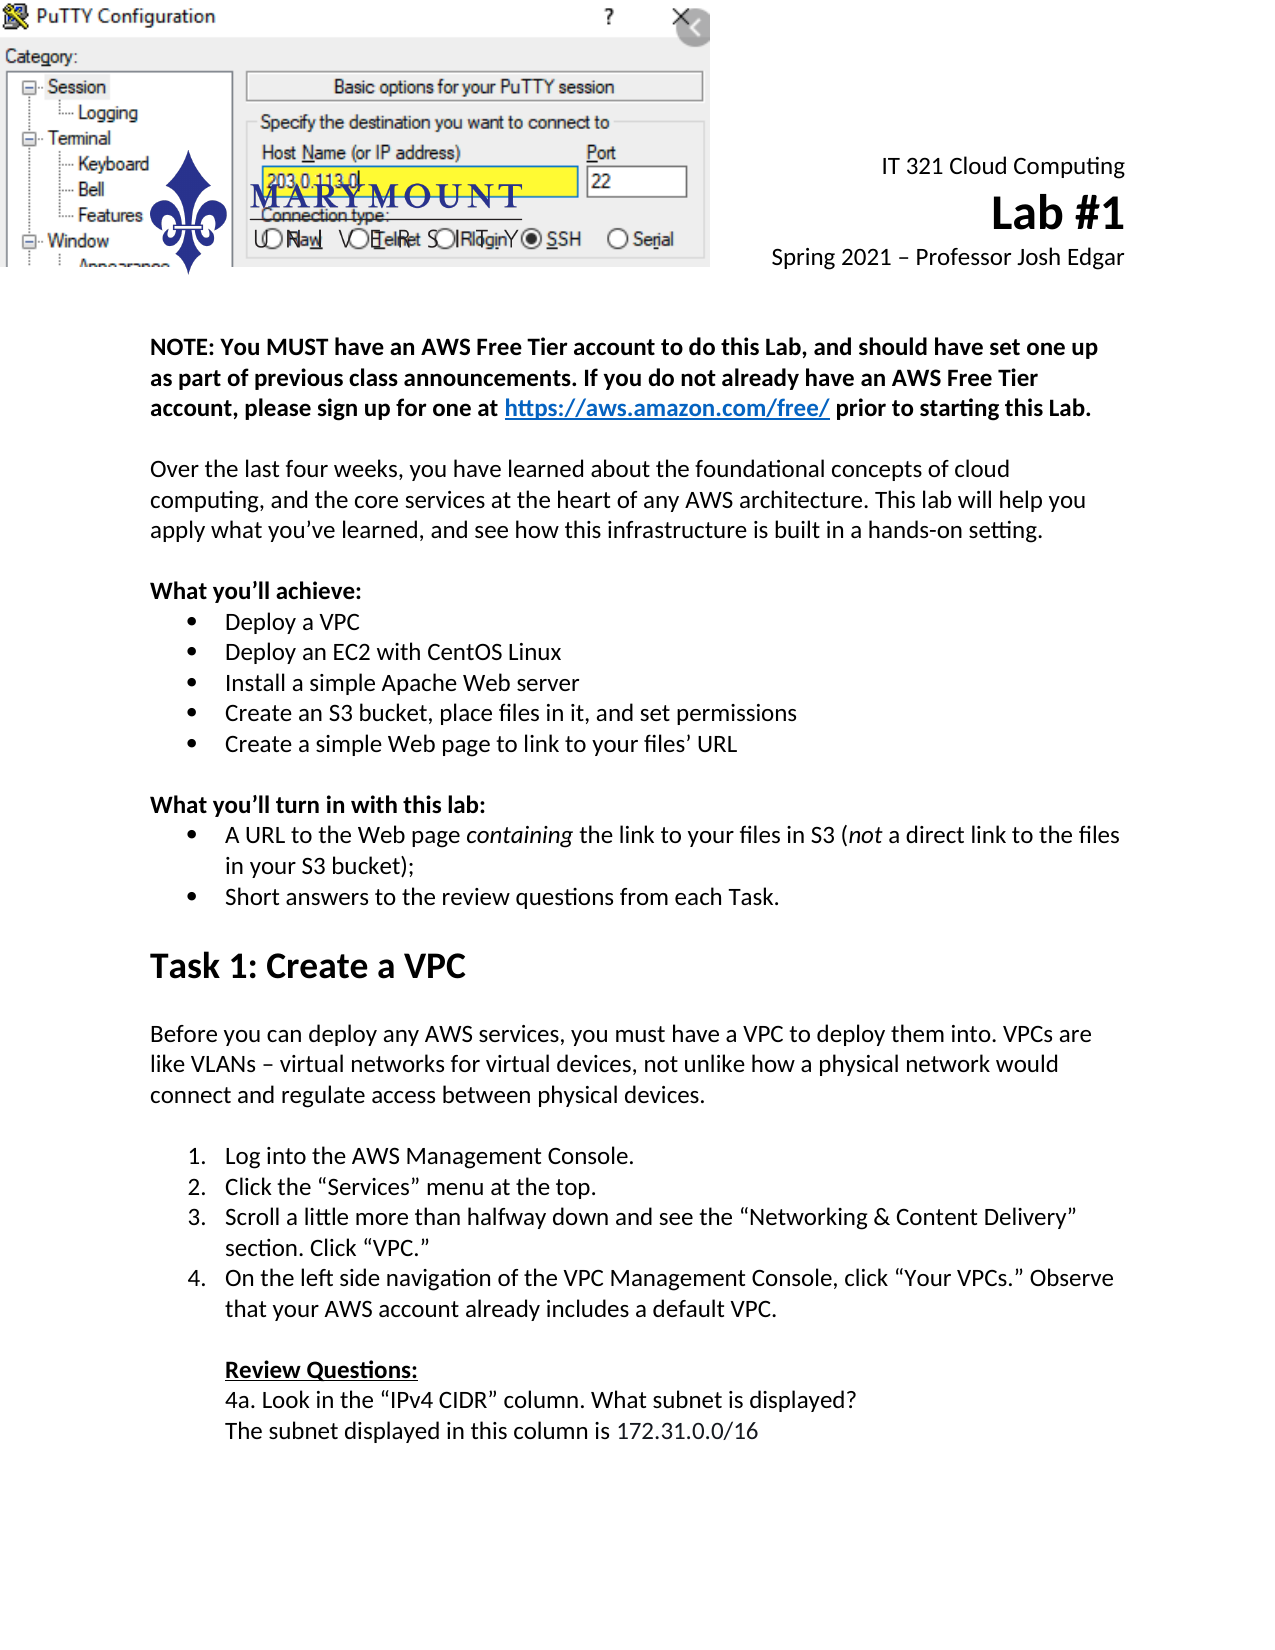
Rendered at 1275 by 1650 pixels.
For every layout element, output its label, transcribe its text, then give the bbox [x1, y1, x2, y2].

text The subnet displayed in this column is 172.31.0.0/16 [225, 1415, 1125, 1445]
list Deploy an EC2 with CentOS Linux [187, 637, 1125, 667]
text Task 1: Create a VPC [150, 942, 1125, 988]
list Log into the AWS Management Console. [187, 1140, 1125, 1171]
text Before you can deploy any AWS services, you must have a VPC to deploy them into. VPCs are like VLANs – virtual networks for virtual devices, not unlike how a physical network would connect and regulate access between physical devices. [150, 1018, 1125, 1110]
list Install a simple Apache Web server [187, 667, 1125, 698]
picture [0, 0, 710, 267]
text Review Questions: 4a. Look in the “IPv4 CIDR” column. What subnet is displayed? [225, 1354, 1125, 1415]
list Click the “Services” menu at the top. [187, 1171, 1125, 1201]
text Over the last four weeks, you have learned about the foundational concepts of cloud computing, and the core services at the heart of any AWS architecture. This lab will help you apply what you’ve learned, and see how this infrastructure is built in a hands-on setting. [150, 453, 1125, 545]
list Create an S3 bucket, place files in it, and set permissions [187, 698, 1125, 728]
list Create a simple Web page to link to your files’ URL [187, 728, 1125, 759]
text What you’ll turn in with this lab: [150, 789, 1125, 820]
text What you’ll achieve: [150, 576, 1125, 606]
text IT 321 Cloud Computing Lab #1 Spring 2021 – Professor Josh Edgar [150, 150, 1125, 301]
list Scroll a little more than halfway down and see the “Networking & Content Delivery” section. Click “VPC.” [187, 1201, 1125, 1262]
list On the left side navigation of the VPC Management Console, click “Your VPCs.” Observe that your AWS account already includes a default VPC. [187, 1262, 1125, 1323]
list Deploy a VPC [187, 606, 1125, 637]
list A URL to the Web page containing the link to your files in S3 (not a direct link to the files in your S3 bucket); [187, 820, 1125, 881]
list Short answers to the review questions from each Task. [187, 881, 1125, 911]
text NOTE: You MUST have an AWS Free Tier account to do this Lab, and should have set one up as part of previous class announcements. If you do not already have an AWS Free Tier account, please sign up for one at https://aws.amazon.com/free/ prior to starting this Lab. [150, 331, 1125, 423]
